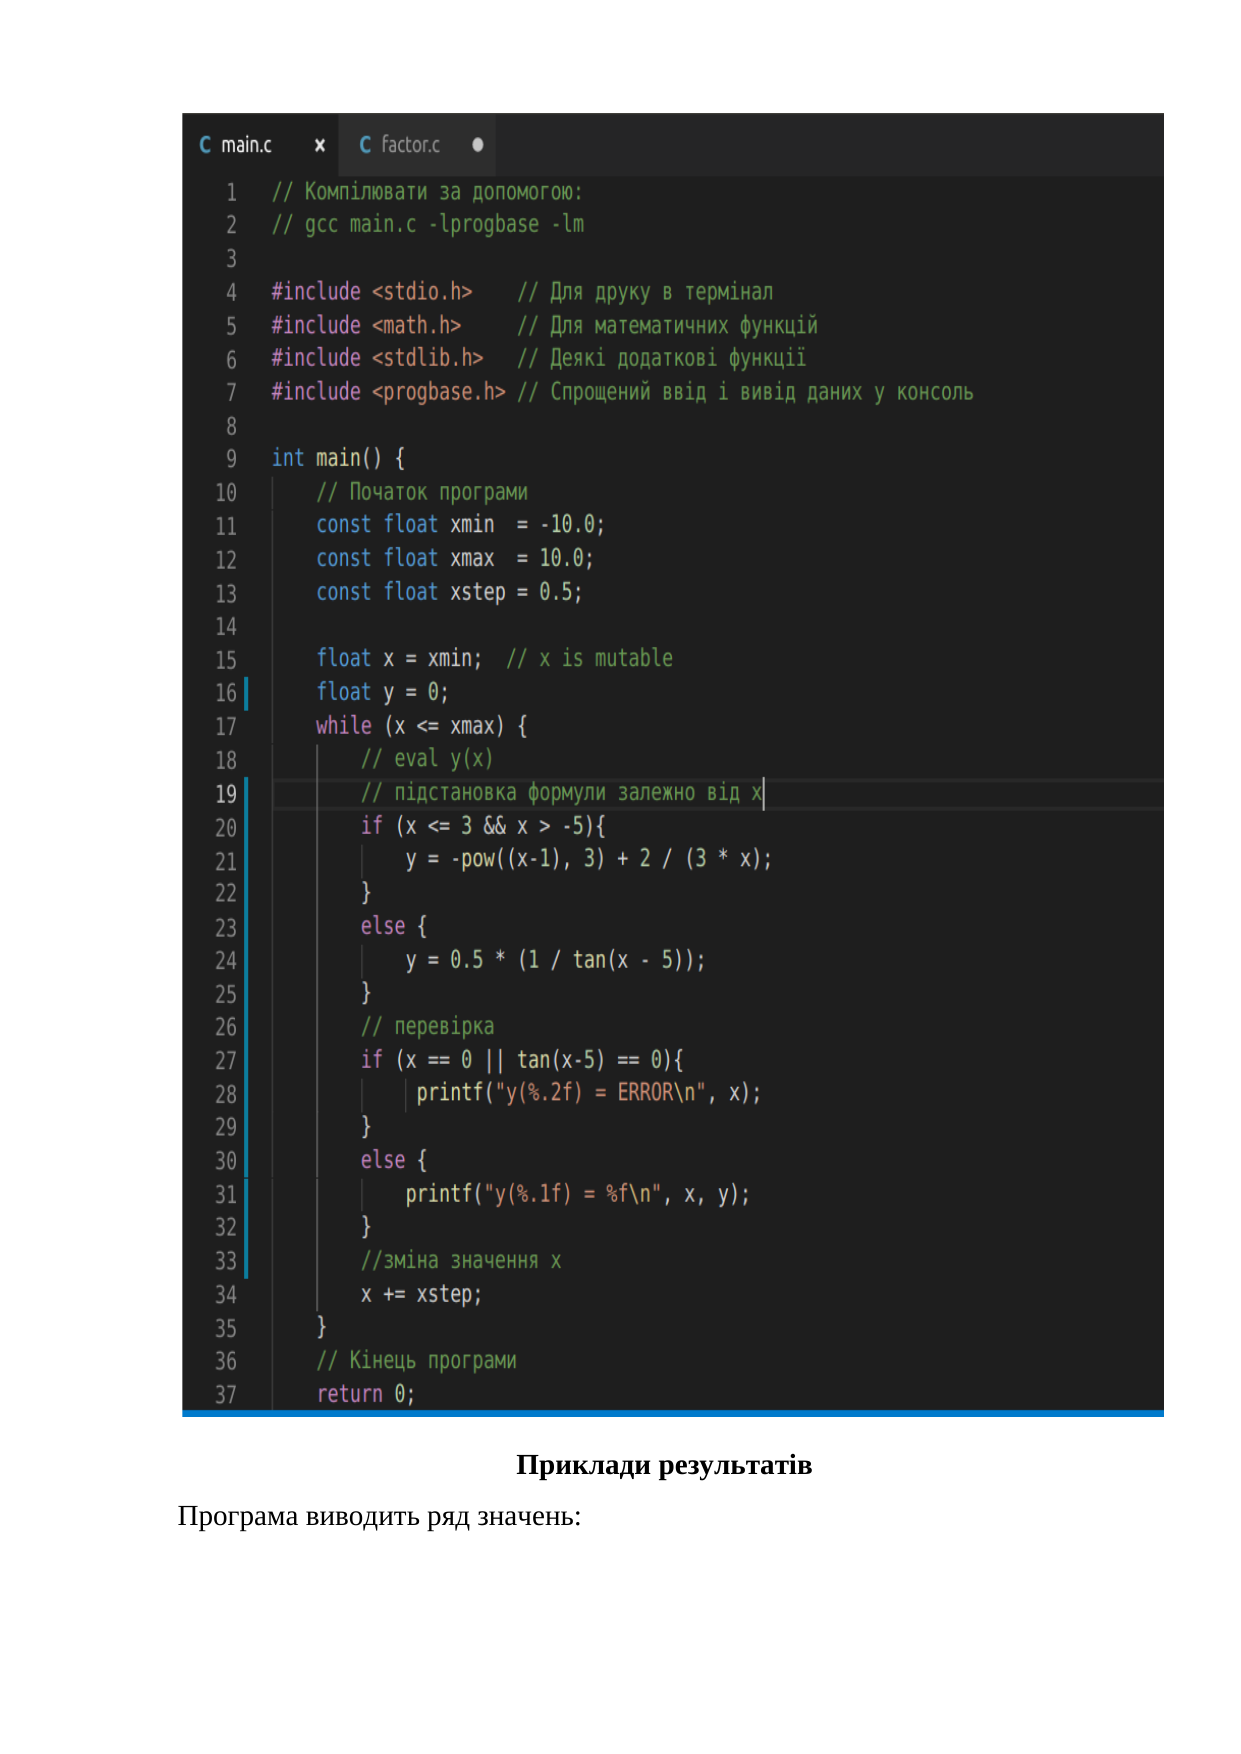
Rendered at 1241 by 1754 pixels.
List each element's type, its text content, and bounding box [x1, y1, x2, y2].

text Програма виводить ряд значень: [177, 1498, 1152, 1531]
picture [182, 113, 1164, 1417]
text Приклади результатів [177, 377, 1152, 1481]
